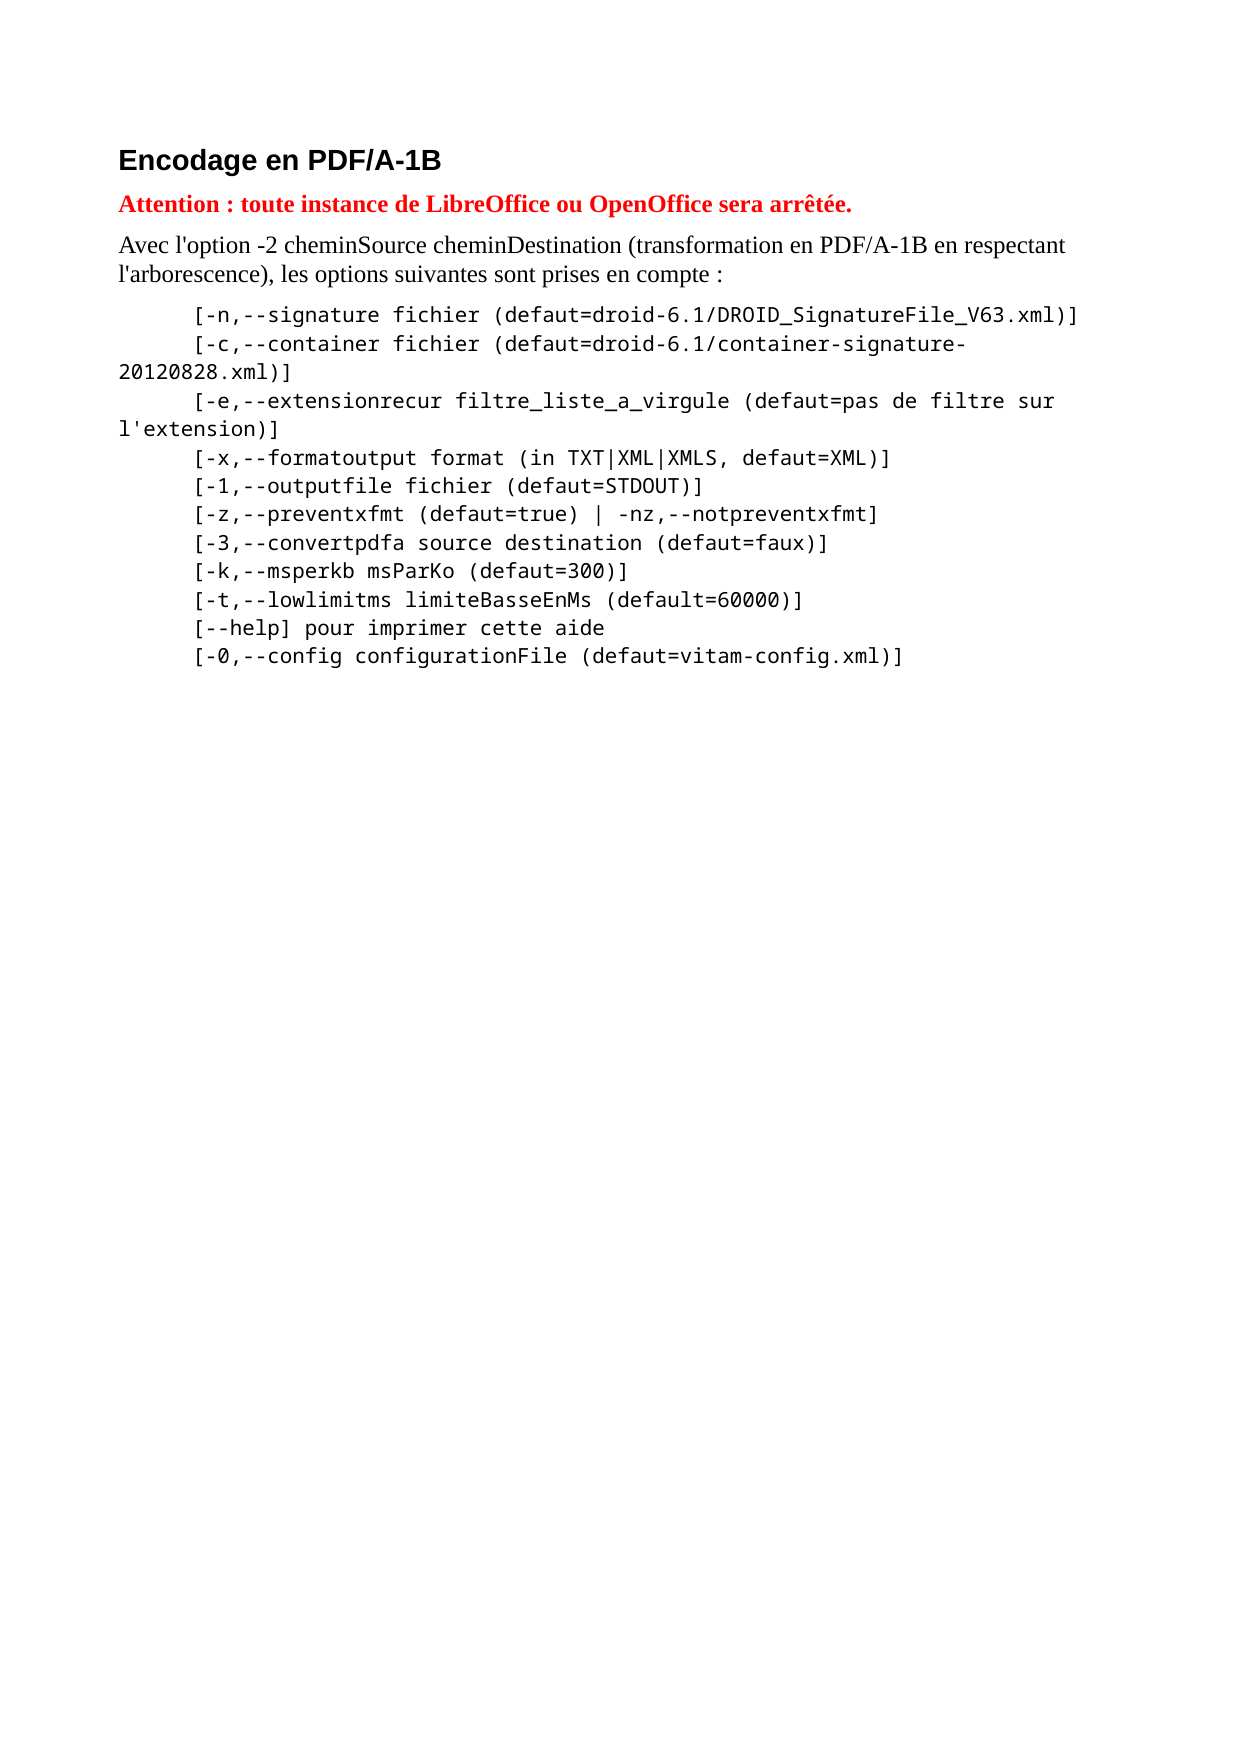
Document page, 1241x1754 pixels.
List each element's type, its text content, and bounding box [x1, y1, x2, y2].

text [-c,--container fichier (defaut=droid-6.1/container-signature-20120828.xml)] [118, 329, 1122, 386]
subtitle Encodage en PDF/A-1B [118, 143, 1122, 177]
text [-3,--convertpdfa source destination (defaut=faux)] [118, 528, 1122, 556]
text [-n,--signature fichier (defaut=droid-6.1/DROID_SignatureFile_V63.xml)] [118, 300, 1122, 329]
text [-t,--lowlimitms limiteBasseEnMs (default=60000)] [118, 585, 1122, 613]
text [-z,--preventxfmt (defaut=true) | -nz,--notpreventxfmt] [118, 499, 1122, 528]
text Avec l'option -2 cheminSource cheminDestination (transformation en PDF/A-1B en respectant l'arborescence), les options suivantes sont prises en compte : [118, 230, 1122, 288]
text [-e,--extensionrecur filtre_liste_a_virgule (defaut=pas de filtre sur l'extension)] [118, 386, 1122, 443]
text [-1,--outputfile fichier (defaut=STDOUT)] [118, 471, 1122, 499]
text [--help] pour imprimer cette aide [118, 613, 1122, 642]
text [-x,--formatoutput format (in TXT|XML|XMLS, defaut=XML)] [118, 443, 1122, 471]
text [-k,--msperkb msParKo (defaut=300)] [118, 556, 1122, 585]
text Attention : toute instance de LibreOffice ou OpenOffice sera arrêtée. [118, 189, 1122, 218]
text [-0,--config configurationFile (defaut=vitam-config.xml)] [118, 642, 1122, 670]
